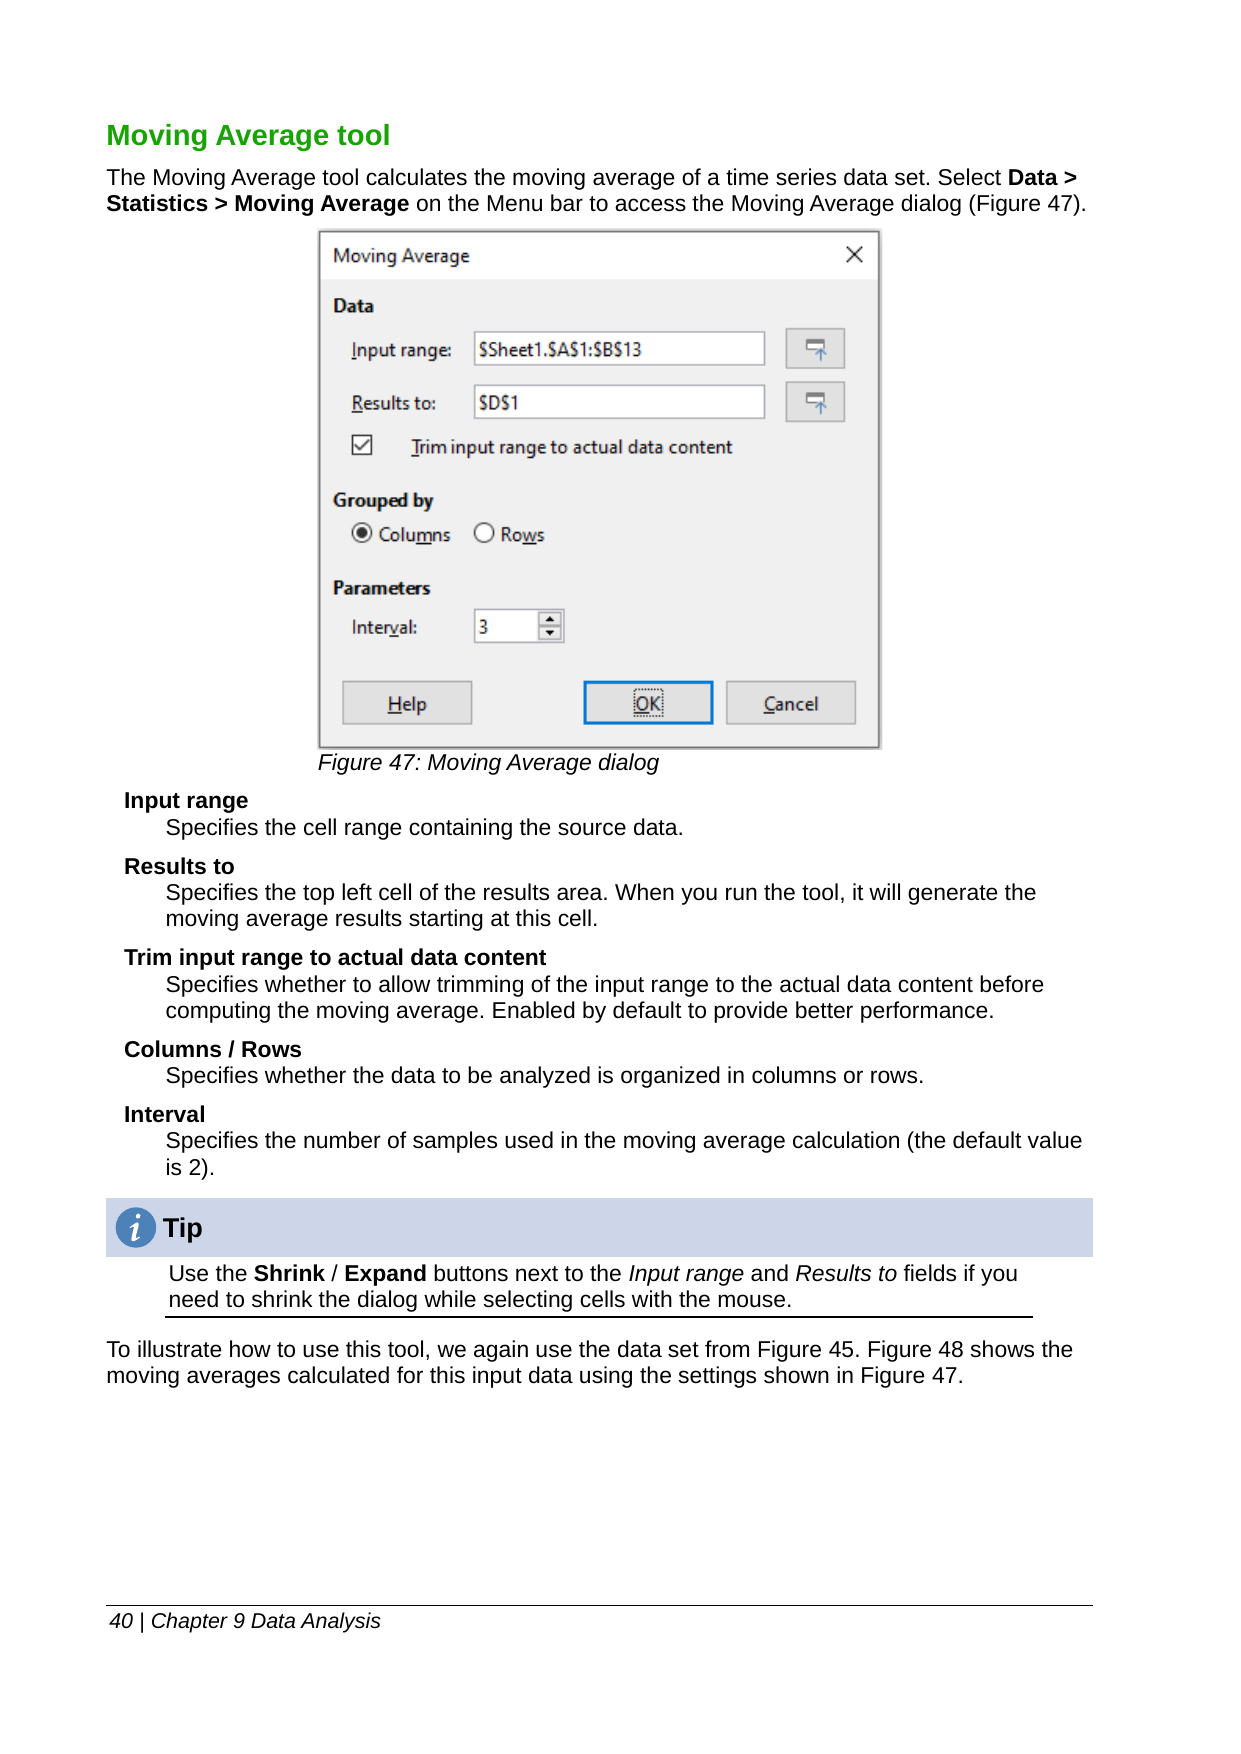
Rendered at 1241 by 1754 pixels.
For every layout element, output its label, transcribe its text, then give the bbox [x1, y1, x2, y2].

text Interval [124, 1101, 1093, 1127]
text Specifies whether to allow trimming of the input range to the actual data content before computing the moving average. Enabled by default to provide better performance. [165, 971, 1093, 1023]
subtitle Tip [106, 1198, 1093, 1257]
text Columns / Rows [124, 1036, 1093, 1062]
text Figure 47: Moving Average dialog [318, 750, 881, 776]
picture [316, 228, 883, 750]
text Specifies the top left cell of the results area. When you run the tool, it will generate the moving average results starting at this cell. [165, 879, 1093, 932]
text Specifies the number of samples used in the moving average calculation (the default value is 2). [165, 1127, 1093, 1180]
text Specifies the cell range containing the source data. [165, 814, 1093, 840]
text To illustrate how to use this tool, we again use the data set from Figure 45. Figure 48 shows the moving averages calculated for this input data using the settings shown in Figure 47. [106, 1336, 1093, 1388]
text Trim input range to actual data content [124, 944, 1093, 971]
subtitle Moving Average tool [106, 118, 1093, 152]
text Specifies whether the data to be analyzed is organized in columns or rows. [165, 1062, 1093, 1088]
text The Moving Average tool calculates the moving average of a time series data set. Select Data > Statistics > Moving Average on the Menu bar to access the Moving Average dialog (Figure 47). [106, 163, 1093, 216]
text Results to [124, 853, 1093, 879]
text Use the Shrink / Expand buttons next to the Input range and Results to fields if you need to shrink the dialog while selecting cells with the mouse. [165, 1257, 1033, 1316]
text Input range [124, 787, 1093, 814]
